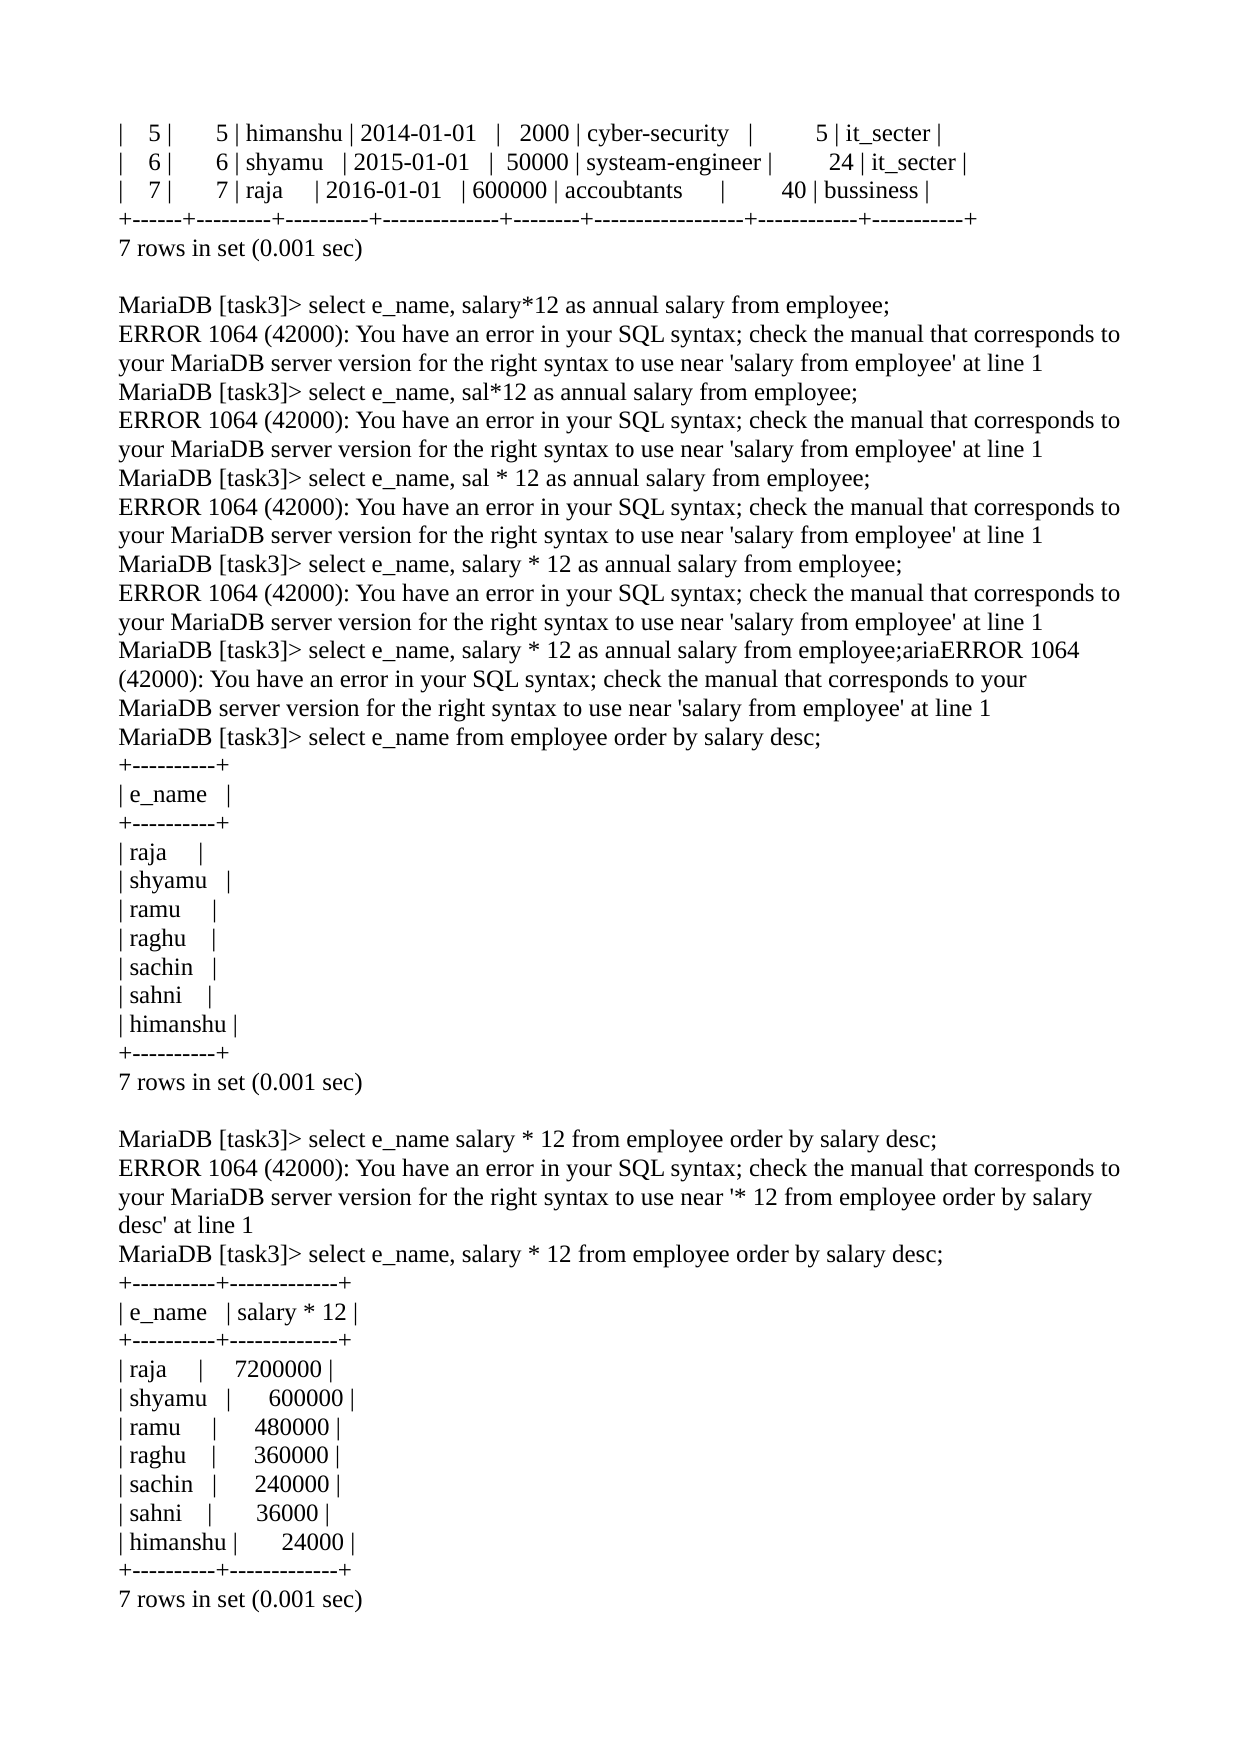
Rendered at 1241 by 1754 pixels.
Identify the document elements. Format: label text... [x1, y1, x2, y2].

text +----------+-------------+ [118, 1556, 1122, 1584]
text +----------+ [118, 751, 1122, 779]
text | himanshu | [118, 1009, 1122, 1038]
text | e_name | [118, 779, 1122, 808]
text | sachin | [118, 952, 1122, 981]
text ERROR 1064 (42000): You have an error in your SQL syntax; check the manual that corresponds to your MariaDB server version for the right syntax to use near 'salary from employee' at line 1 [118, 578, 1122, 636]
text | shyamu | 600000 | [118, 1383, 1122, 1412]
text MariaDB [task3]> select e_name, salary*12 as annual salary from employee; [118, 291, 1122, 319]
text +----------+ [118, 808, 1122, 837]
text +----------+-------------+ [118, 1326, 1122, 1354]
text MariaDB [task3]> select e_name, sal * 12 as annual salary from employee; [118, 463, 1122, 492]
text | sahni | 36000 | [118, 1498, 1122, 1527]
text +------+---------+----------+--------------+--------+------------------+------------+-----------+ [118, 204, 1122, 233]
text ERROR 1064 (42000): You have an error in your SQL syntax; check the manual that corresponds to your MariaDB server version for the right syntax to use near 'salary from employee' at line 1 [118, 319, 1122, 377]
text +----------+ [118, 1038, 1122, 1067]
text | raja | 7200000 | [118, 1354, 1122, 1383]
text | sahni | [118, 981, 1122, 1009]
text | shyamu | [118, 866, 1122, 894]
text MariaDB [task3]> select e_name, salary * 12 as annual salary from employee;ariaERROR 1064 (42000): You have an error in your SQL syntax; check the manual that corresponds to your MariaDB server version for the right syntax to use near 'salary from employee' at line 1 [118, 636, 1122, 722]
text | 5 | 5 | himanshu | 2014-01-01 | 2000 | cyber-security | 5 | it_secter | [118, 118, 1122, 147]
text 7 rows in set (0.001 sec) [118, 1584, 1122, 1613]
text | raghu | 360000 | [118, 1441, 1122, 1469]
text MariaDB [task3]> select e_name, salary * 12 from employee order by salary desc; [118, 1239, 1122, 1268]
text +----------+-------------+ [118, 1268, 1122, 1297]
text | ramu | 480000 | [118, 1412, 1122, 1441]
text | raghu | [118, 923, 1122, 952]
text MariaDB [task3]> select e_name, salary * 12 as annual salary from employee; [118, 549, 1122, 578]
text 7 rows in set (0.001 sec) [118, 233, 1122, 262]
text ERROR 1064 (42000): You have an error in your SQL syntax; check the manual that corresponds to your MariaDB server version for the right syntax to use near 'salary from employee' at line 1 [118, 406, 1122, 463]
text | sachin | 240000 | [118, 1469, 1122, 1498]
text ERROR 1064 (42000): You have an error in your SQL syntax; check the manual that corresponds to your MariaDB server version for the right syntax to use near '* 12 from employee order by salary desc' at line 1 [118, 1153, 1122, 1239]
text | himanshu | 24000 | [118, 1527, 1122, 1556]
text ERROR 1064 (42000): You have an error in your SQL syntax; check the manual that corresponds to your MariaDB server version for the right syntax to use near 'salary from employee' at line 1 [118, 492, 1122, 549]
text MariaDB [task3]> select e_name, sal*12 as annual salary from employee; [118, 377, 1122, 406]
text 7 rows in set (0.001 sec) [118, 1067, 1122, 1096]
text MariaDB [task3]> select e_name from employee order by salary desc; [118, 722, 1122, 751]
text | e_name | salary * 12 | [118, 1297, 1122, 1326]
text | raja | [118, 837, 1122, 866]
text | ramu | [118, 894, 1122, 923]
text | 6 | 6 | shyamu | 2015-01-01 | 50000 | systeam-engineer | 24 | it_secter | [118, 147, 1122, 176]
text | 7 | 7 | raja | 2016-01-01 | 600000 | accoubtants | 40 | bussiness | [118, 176, 1122, 204]
text MariaDB [task3]> select e_name salary * 12 from employee order by salary desc; [118, 1124, 1122, 1153]
